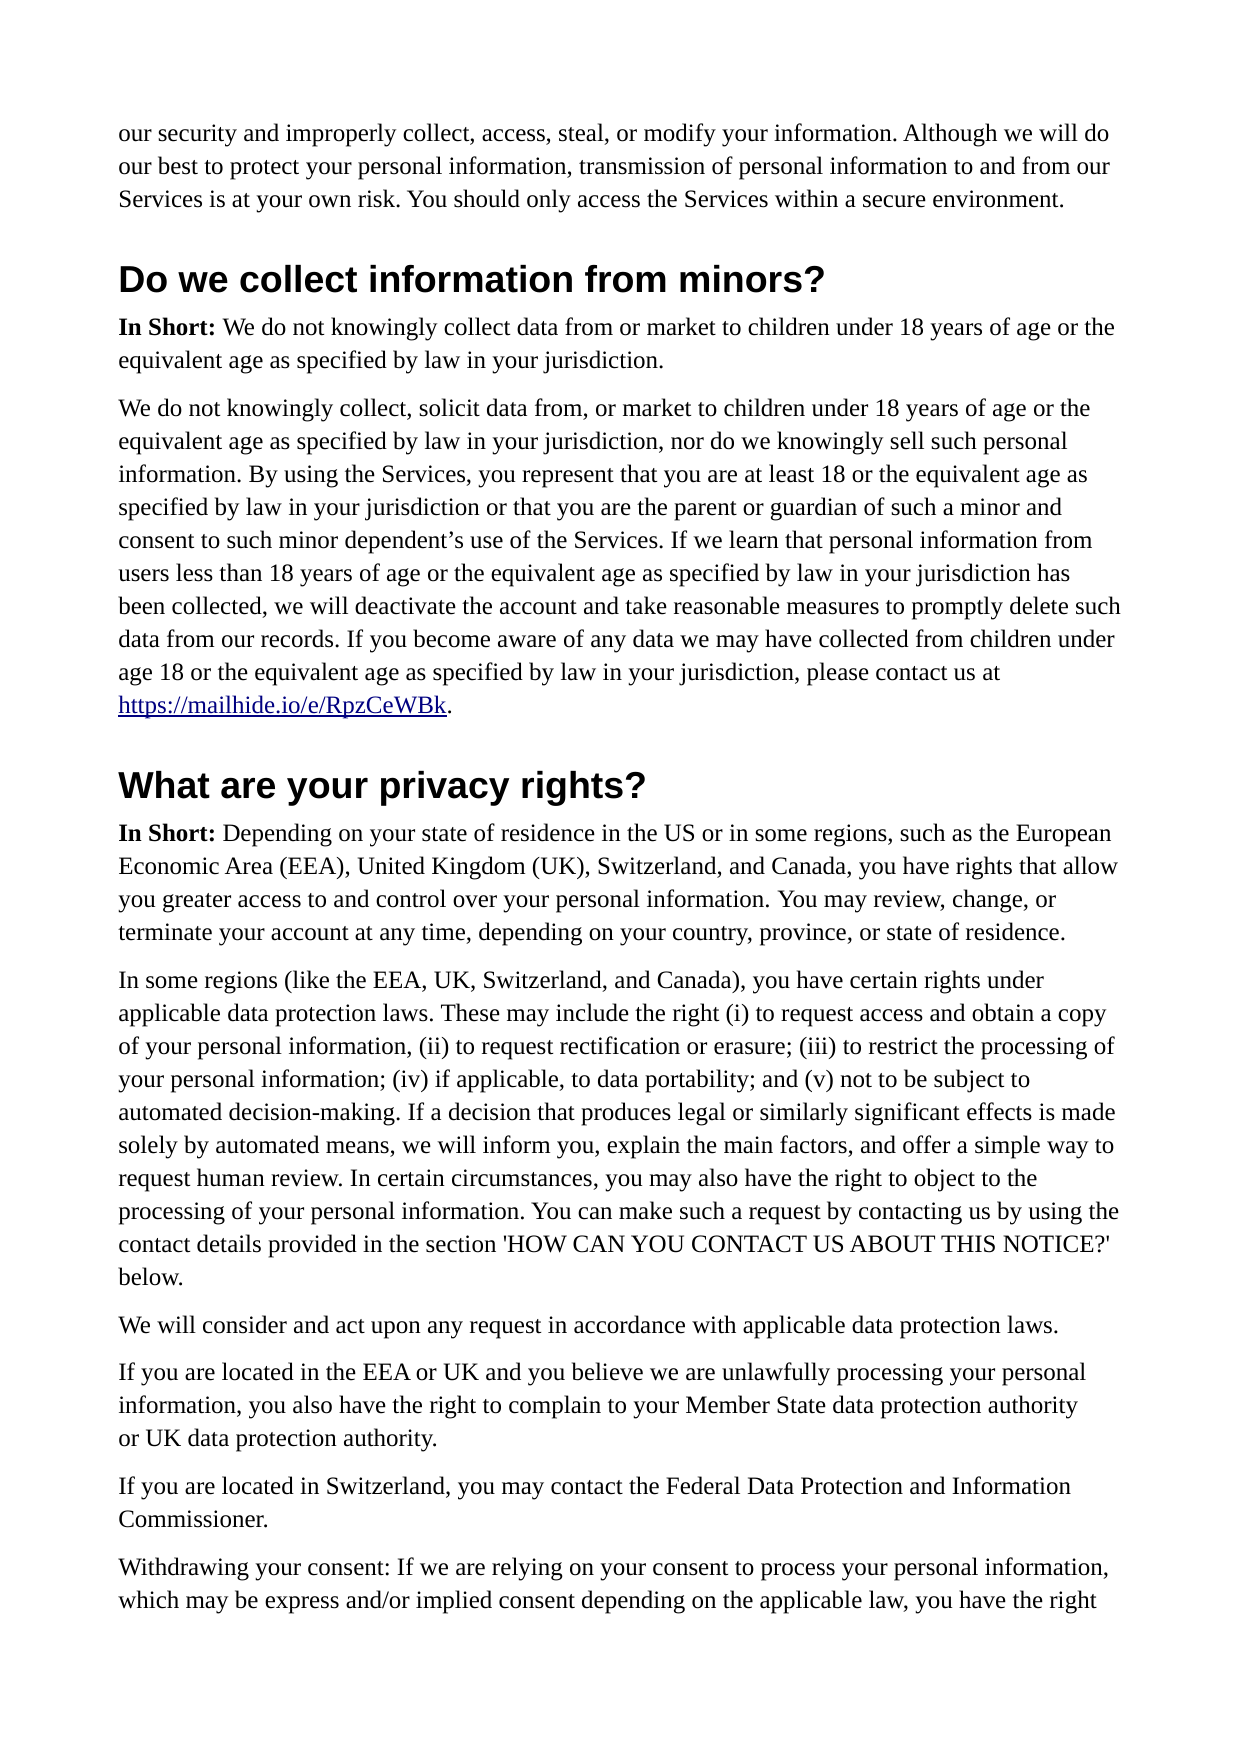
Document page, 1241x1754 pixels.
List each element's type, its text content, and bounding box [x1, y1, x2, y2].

text We will consider and act upon any request in accordance with applicable data protection laws. [118, 1310, 1122, 1339]
text In some regions (like the EEA, UK, Switzerland, and Canada), you have certain rights under applicable data protection laws. These may include the right (i) to request access and obtain a copy of your personal information, (ii) to request rectification or erasure; (iii) to restrict the processing of your personal information; (iv) if applicable, to data portability; and (v) not to be subject to automated decision-making. If a decision that produces legal or similarly significant effects is made solely by automated means, we will inform you, explain the main factors, and offer a simple way to request human review. In certain circumstances, you may also have the right to object to the processing of your personal information. You can make such a request by contacting us by using the contact details provided in the section 'HOW CAN YOU CONTACT US ABOUT THIS NOTICE?' below. [118, 965, 1122, 1291]
text If you are located in the EEA or UK and you believe we are unlawfully processing your personal information, you also have the right to complain to your Member State data protection authority or UK data protection authority. [118, 1357, 1122, 1452]
subtitle Do we collect information from minors? [118, 257, 1122, 300]
subtitle What are your privacy rights? [118, 763, 1122, 806]
text If you are located in Switzerland, you may contact the Federal Data Protection and Information Commissioner. [118, 1471, 1122, 1533]
text In Short: Depending on your state of residence in the US or in some regions, such as the European Economic Area (EEA), United Kingdom (UK), Switzerland, and Canada, you have rights that allow you greater access to and control over your personal information. You may review, change, or terminate your account at any time, depending on your country, province, or state of residence. [118, 818, 1122, 946]
text Withdrawing your consent: If we are relying on your consent to process your personal information, which may be express and/or implied consent depending on the applicable law, you have the right [118, 1552, 1122, 1613]
text our security and improperly collect, access, steal, or modify your information. Although we will do our best to protect your personal information, transmission of personal information to and from our Services is at your own risk. You should only access the Services within a secure environment. [118, 118, 1122, 213]
text In Short: We do not knowingly collect data from or market to children under 18 years of age or the equivalent age as specified by law in your jurisdiction. [118, 312, 1122, 374]
text We do not knowingly collect, solicit data from, or market to children under 18 years of age or the equivalent age as specified by law in your jurisdiction, nor do we knowingly sell such personal information. By using the Services, you represent that you are at least 18 or the equivalent age as specified by law in your jurisdiction or that you are the parent or guardian of such a minor and consent to such minor dependent’s use of the Services. If we learn that personal information from users less than 18 years of age or the equivalent age as specified by law in your jurisdiction has been collected, we will deactivate the account and take reasonable measures to promptly delete such data from our records. If you become aware of any data we may have collected from children under age 18 or the equivalent age as specified by law in your jurisdiction, please contact us at https://mailhide.io/e/RpzCeWBk. [118, 393, 1122, 719]
